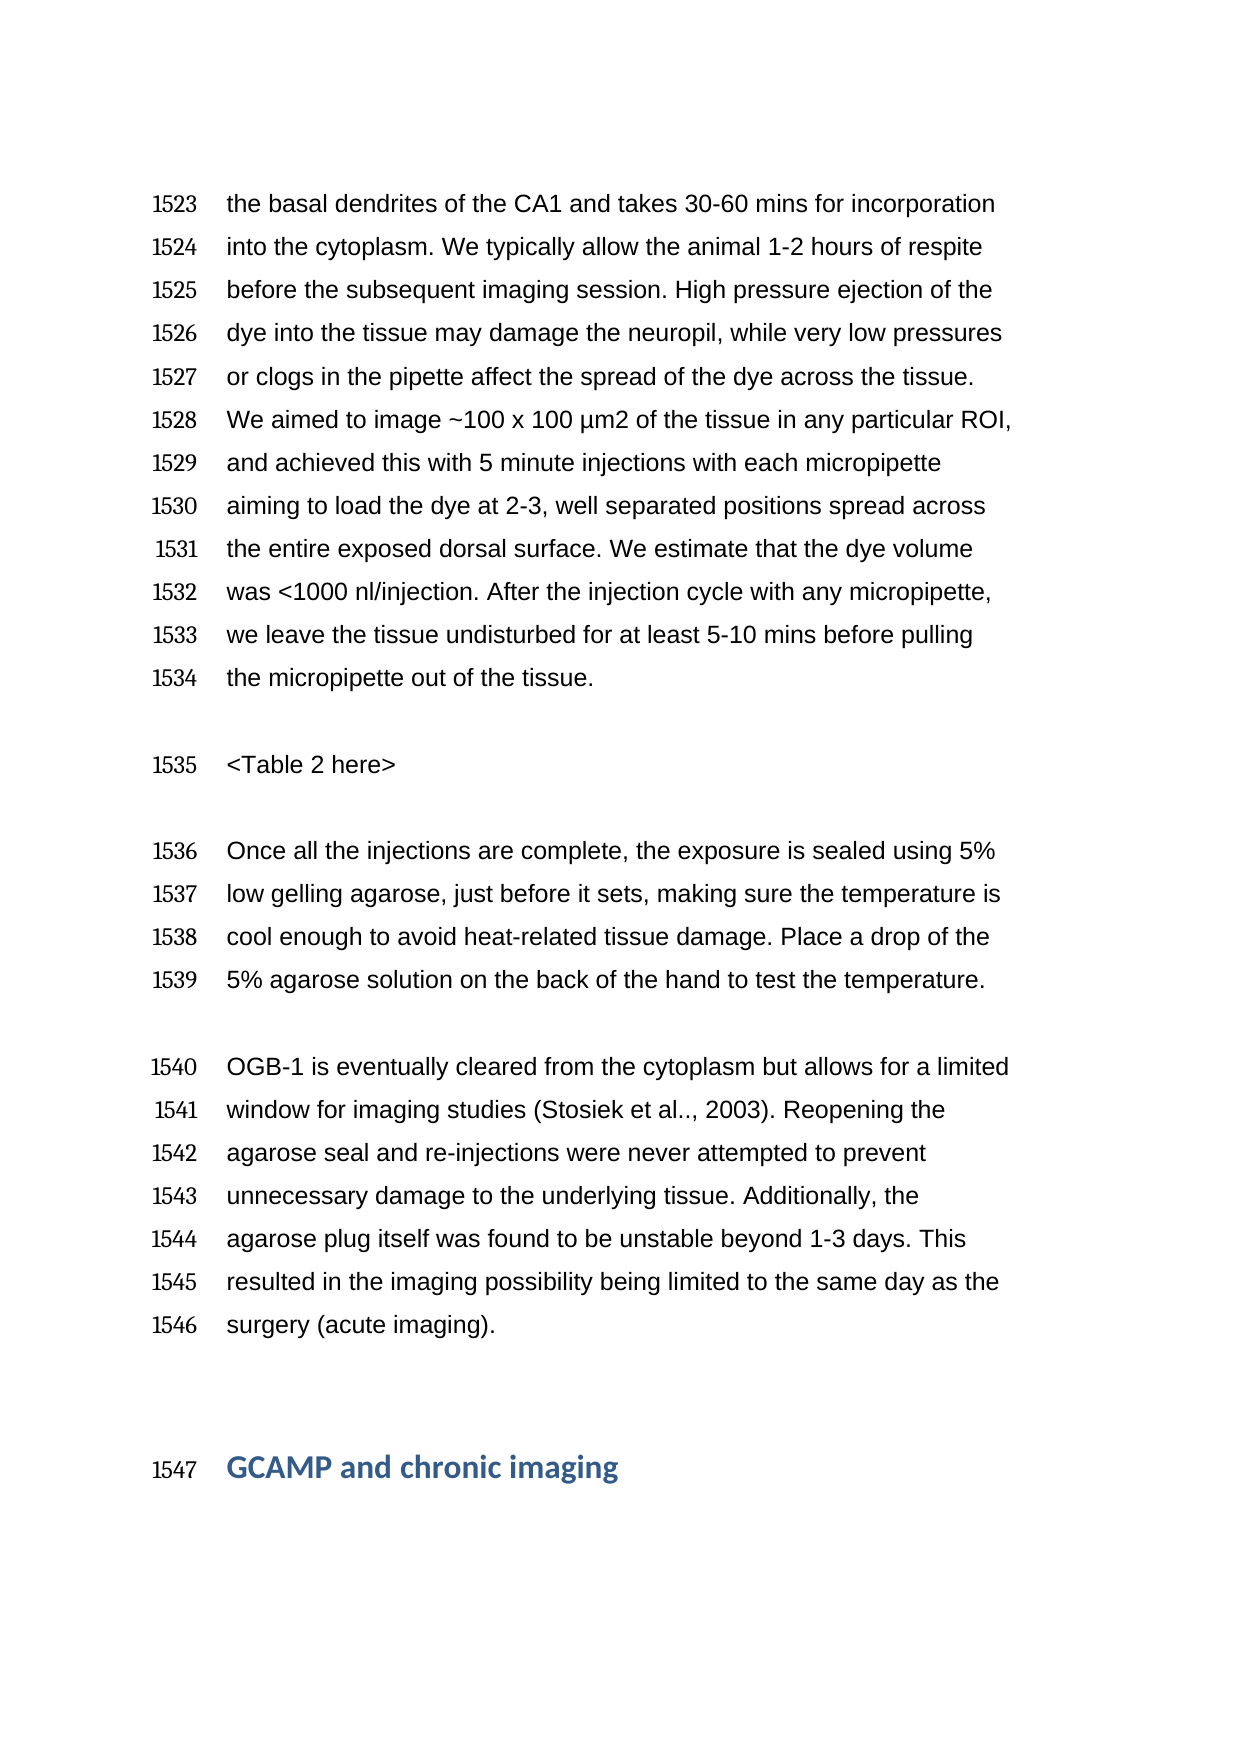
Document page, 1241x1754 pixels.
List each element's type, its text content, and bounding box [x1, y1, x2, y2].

text <Table 2 here> [226, 749, 1014, 778]
text OGB-1 is eventually cleared from the cytoplasm but allows for a limited window for imaging studies (Stosiek et al.., 2003). Reopening the agarose seal and re-injections were never attempted to prevent unnecessary damage to the underlying tissue. Additionally, the agarose plug itself was found to be unstable beyond 1-3 days. This resulted in the imaging possibility being limited to the same day as the surgery (acute imaging). [226, 1051, 1014, 1339]
text Once all the injections are complete, the exposure is sealed using 5% low gelling agarose, just before it sets, making sure the temperature is cool enough to avoid heat-related tissue damage. Place a drop of the 5% agarose solution on the back of the hand to test the temperature. [226, 836, 1014, 994]
subtitle GCAMP and chronic imaging [226, 1446, 1014, 1487]
text the basal dendrites of the CA1 and takes 30-60 mins for incorporation into the cytoplasm. We typically allow the animal 1-2 hours of respite before the subsequent imaging session. High pressure ejection of the dye into the tissue may damage the neuropil, while very low pressures or clogs in the pipette affect the spread of the dye across the tissue. We aimed to image ~100 x 100 µm2 of the tissue in any particular ROI, and achieved this with 5 minute injections with each micropipette aiming to load the dye at 2-3, well separated positions spread across the entire exposed dorsal surface. We estimate that the dye volume was <1000 nl/injection. After the injection cycle with any micropipette, we leave the tissue undisturbed for at least 5-10 mins before pulling the micropipette out of the tissue. [226, 189, 1014, 692]
